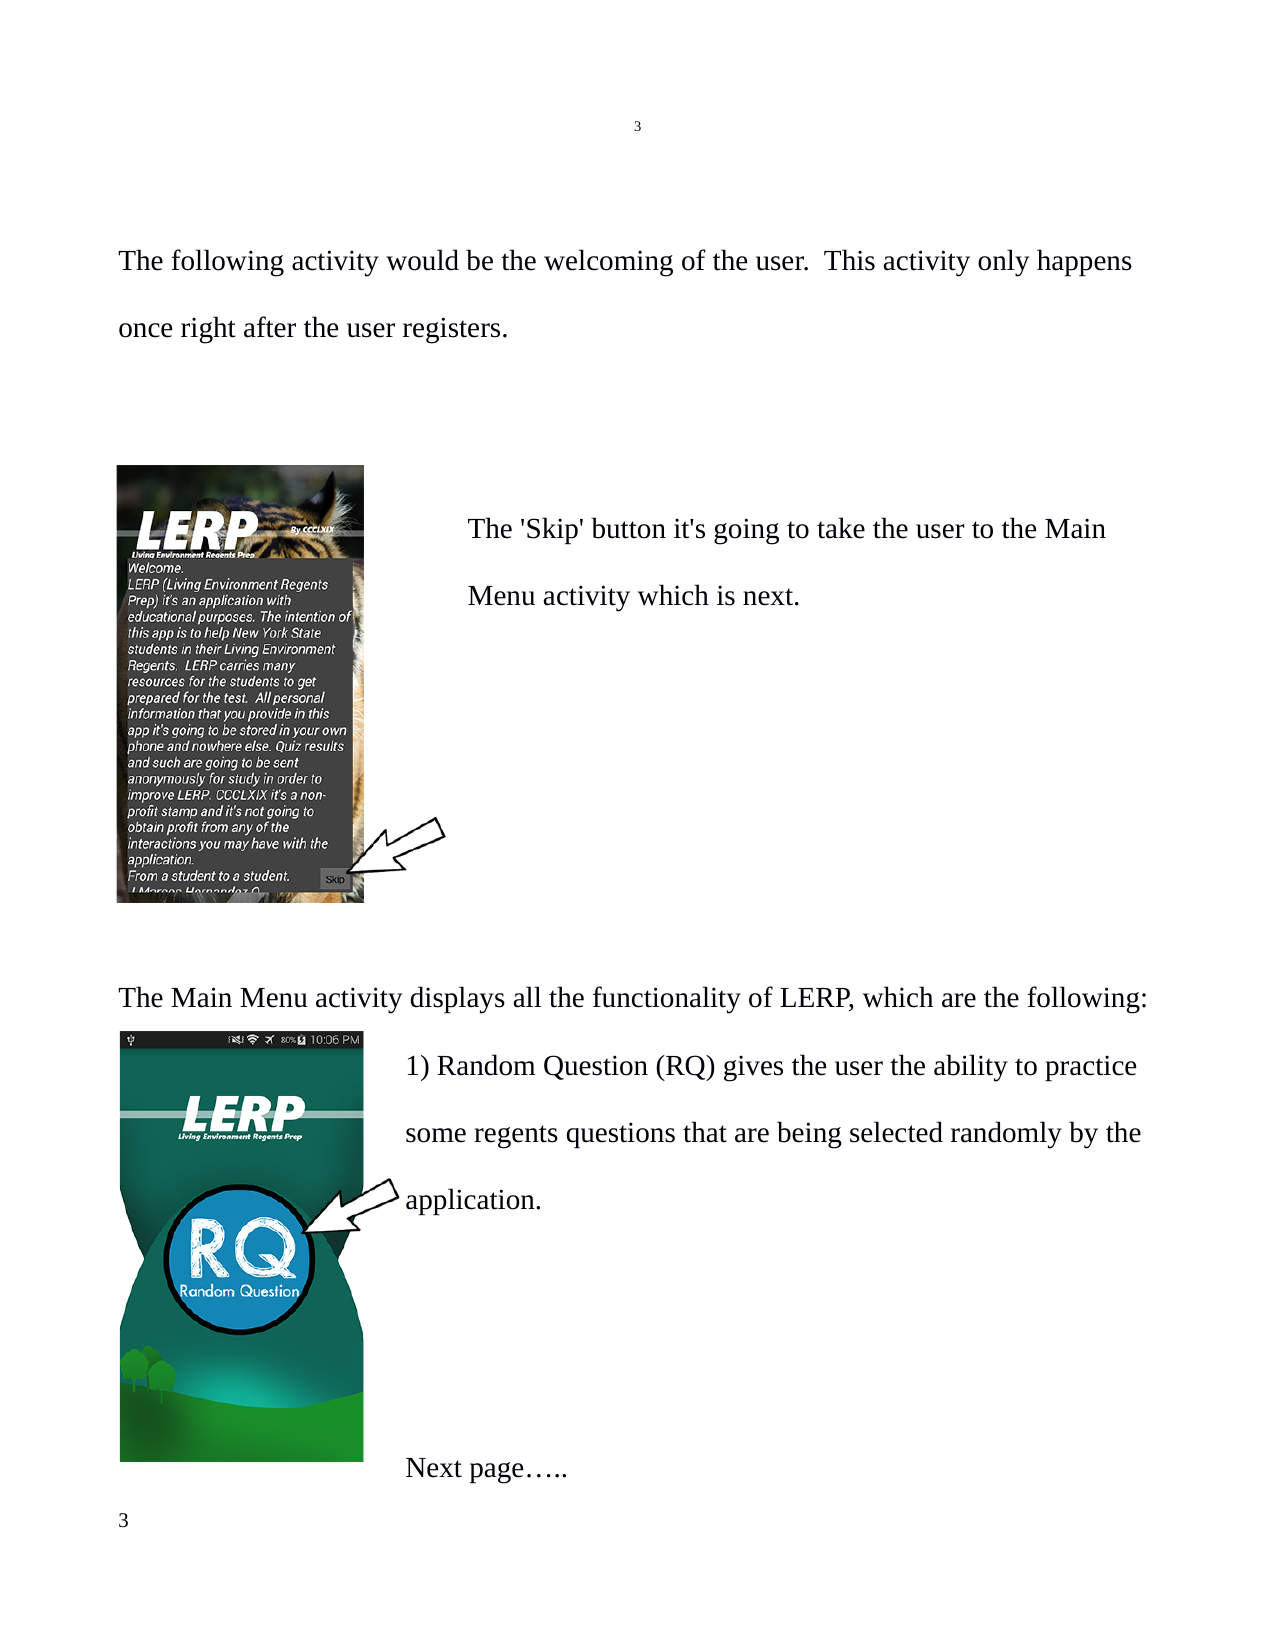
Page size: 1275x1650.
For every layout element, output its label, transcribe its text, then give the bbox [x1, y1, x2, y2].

text Next page….. [118, 1450, 1157, 1484]
picture [116, 465, 468, 903]
text The Main Menu activity displays all the functionality of LERP, which are the following: [118, 981, 1157, 1014]
text The 'Skip' button it's going to take the user to the Main Menu activity which is next. [468, 511, 1157, 612]
picture [119, 1031, 406, 1462]
text The following activity would be the welcoming of the user. This activity only happens once right after the user registers. [118, 243, 1157, 343]
text 1) Random Question (RQ) gives the user the ability to practice some regents questions that are being selected randomly by the application. [406, 1048, 1157, 1215]
